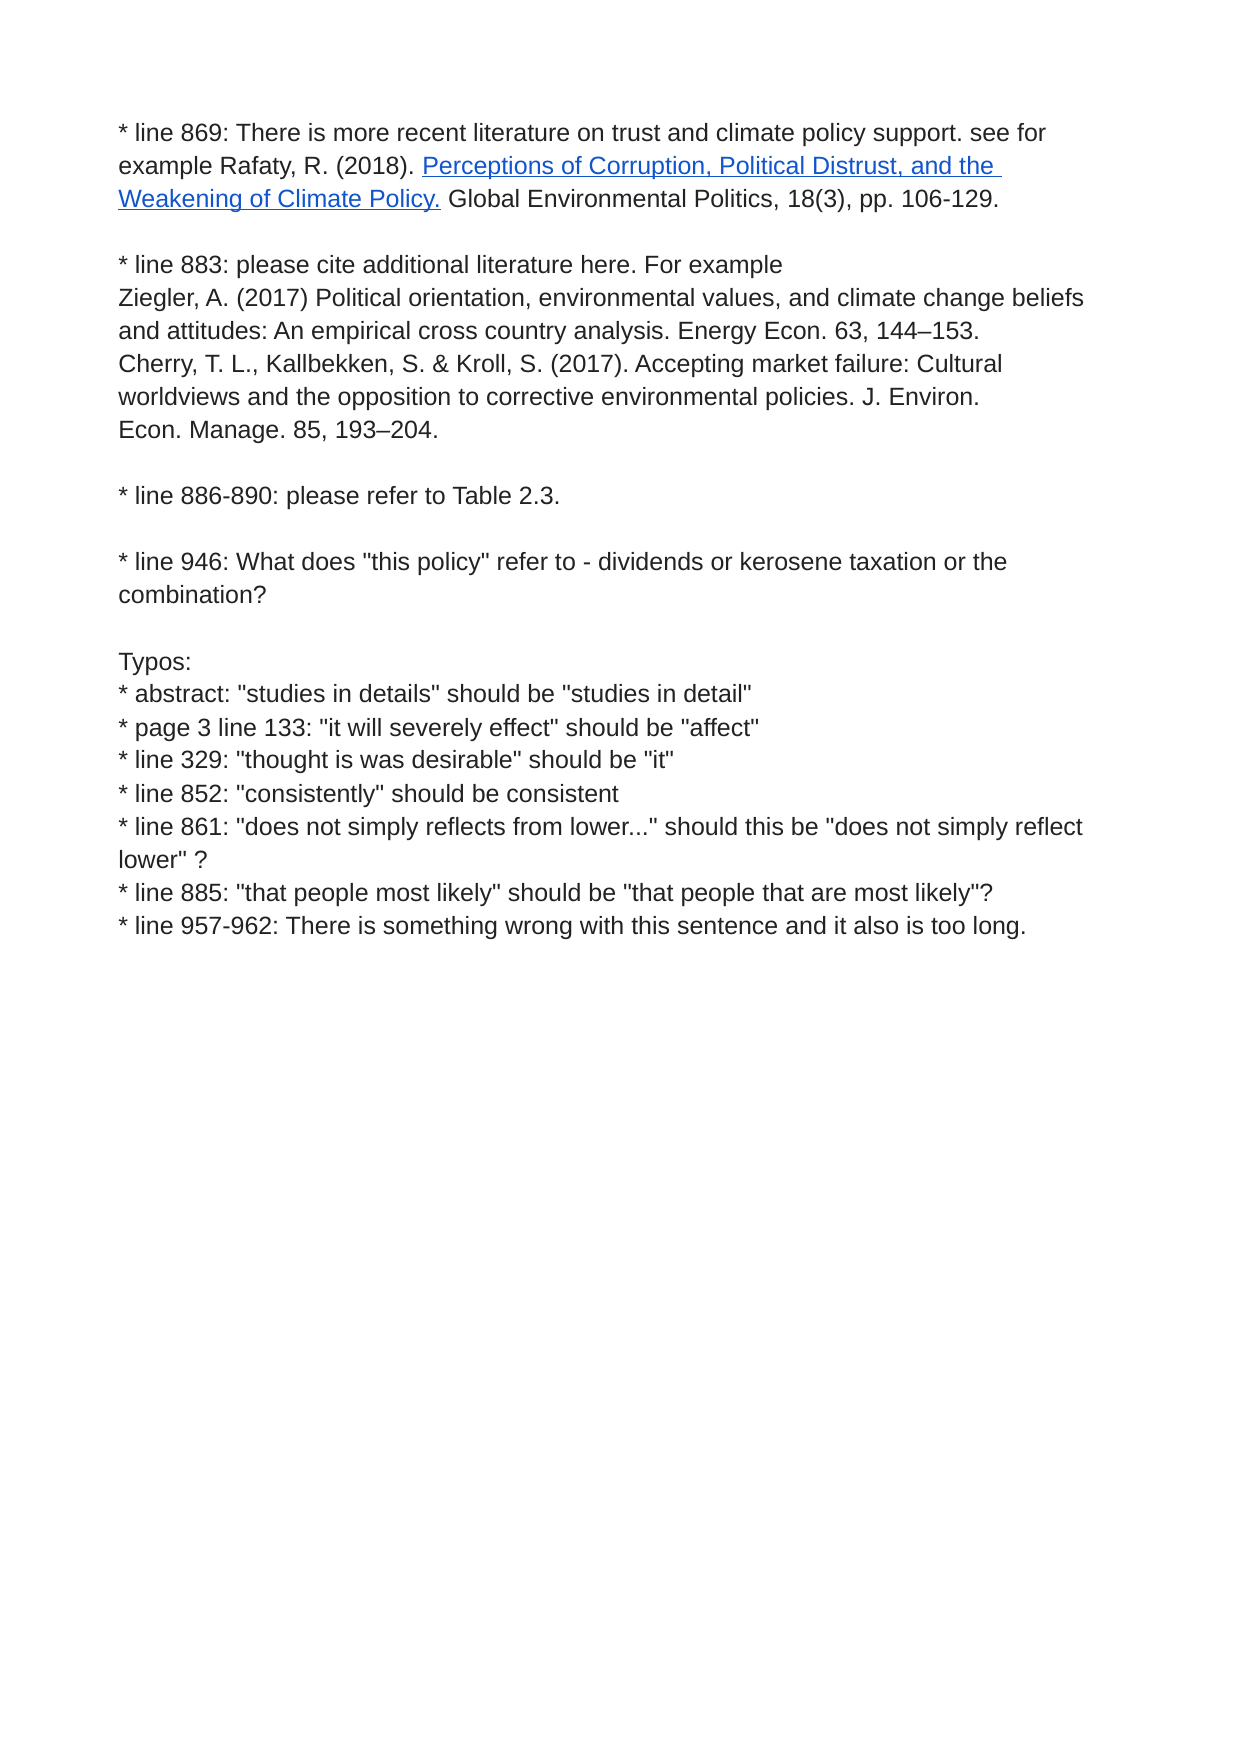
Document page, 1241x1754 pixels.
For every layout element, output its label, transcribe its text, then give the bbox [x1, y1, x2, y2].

text * line 946: What does "this policy" refer to - dividends or kerosene taxation or the combination? [118, 547, 1122, 609]
text * line 861: "does not simply reflects from lower..." should this be "does not simply reflect lower" ? [118, 812, 1122, 873]
text Ziegler, A. (2017) Political orientation, environmental values, and climate change beliefs and attitudes: An empirical cross country analysis. Energy Econ. 63, 144–153. [118, 283, 1122, 345]
text Cherry, T. L., Kallbekken, S. & Kroll, S. (2017). Accepting market failure: Cultural worldviews and the opposition to corrective environmental policies. J. Environ. Econ. Manage. 85, 193–204. [118, 349, 1122, 444]
text * page 3 line 133: "it will severely effect" should be "affect" [118, 712, 1122, 741]
text * line 329: "thought is was desirable" should be "it" [118, 746, 1122, 774]
text * abstract: "studies in details" should be "studies in detail" [118, 679, 1122, 708]
text * line 869: There is more recent literature on trust and climate policy support. see for example Rafaty, R. (2018). Perceptions of Corruption, Political Distrust, and the Weakening of Climate Policy. Global Environmental Politics, 18(3), pp. 106-129. [118, 118, 1122, 213]
text * line 886-890: please refer to Table 2.3. [118, 481, 1122, 510]
text * line 957-962: There is something wrong with this sentence and it also is too long. [118, 911, 1122, 939]
text Typos: [118, 646, 1122, 675]
text * line 883: please cite additional literature here. For example [118, 250, 1122, 279]
text * line 852: "consistently" should be consistent [118, 778, 1122, 807]
text * line 885: "that people most likely" should be "that people that are most likely"? [118, 878, 1122, 906]
